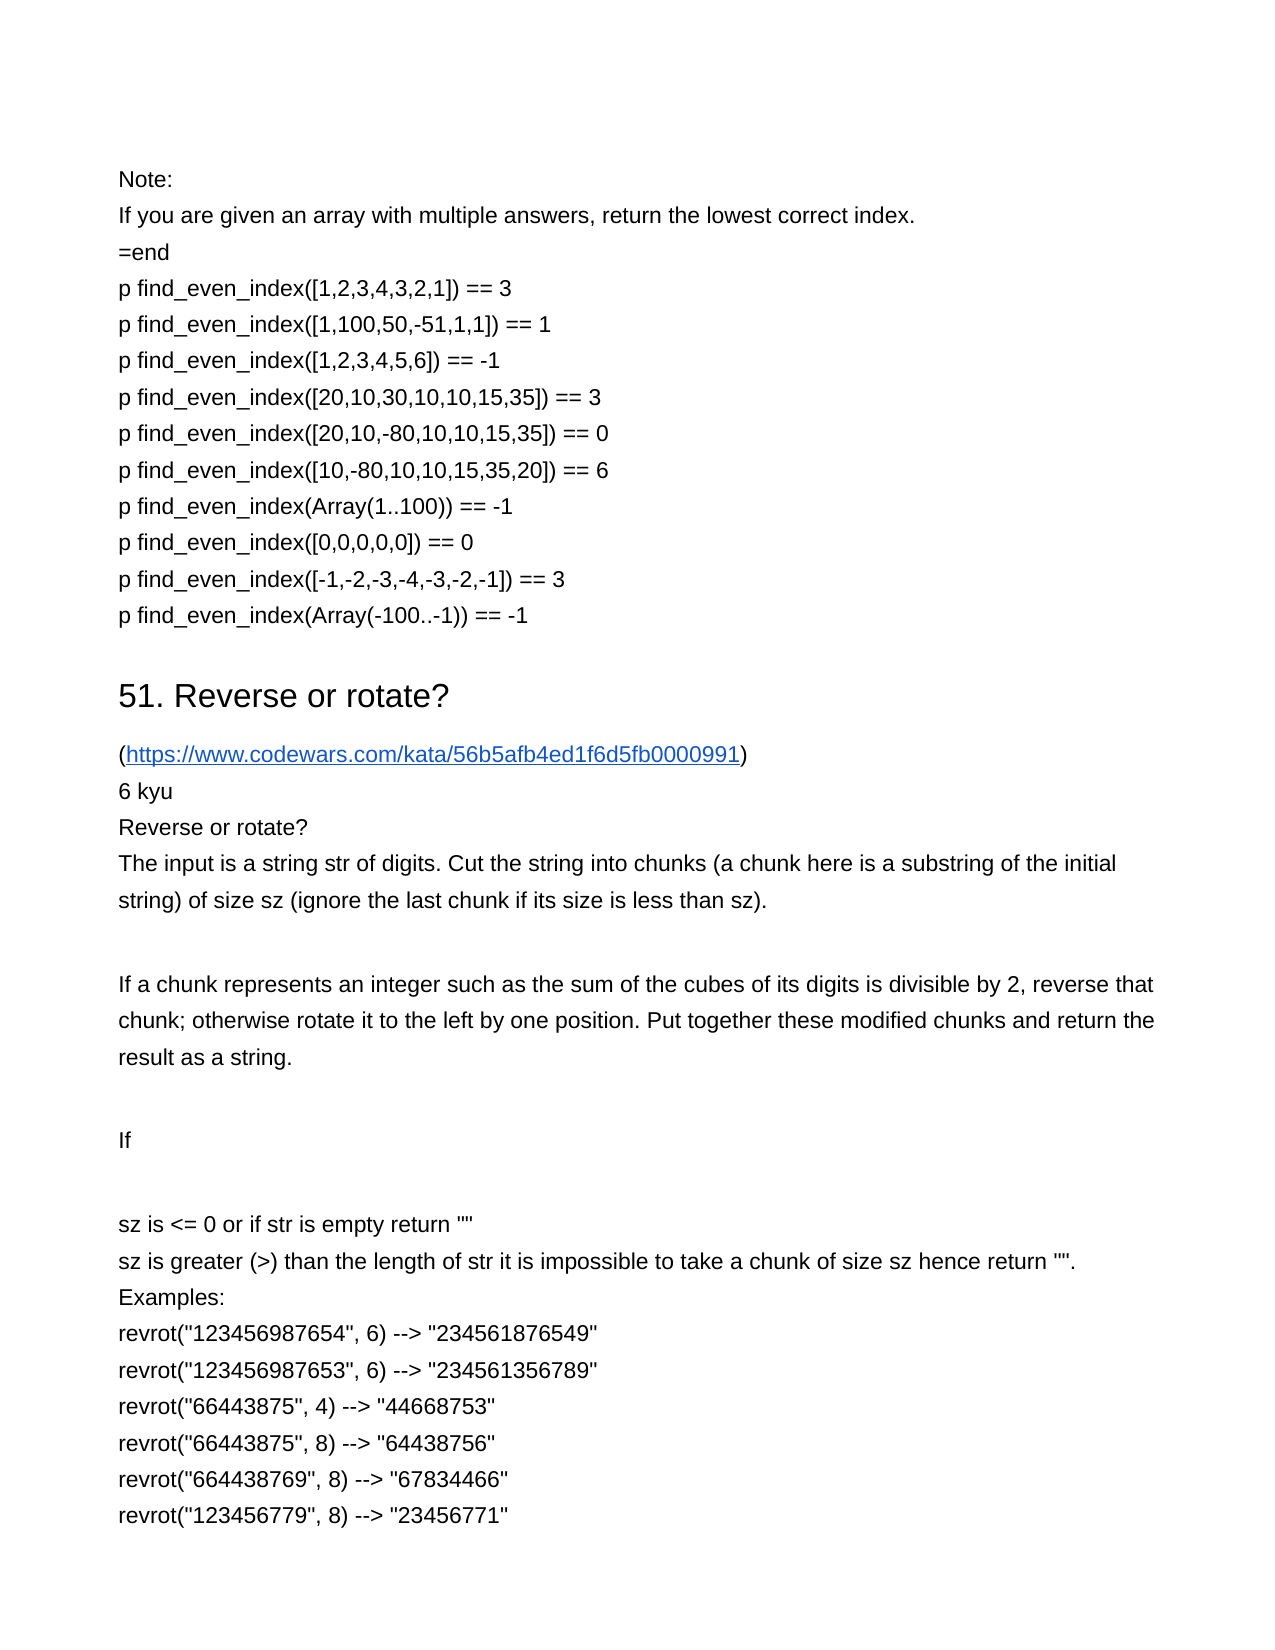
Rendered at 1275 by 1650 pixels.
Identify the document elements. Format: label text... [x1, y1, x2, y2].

text If a chunk represents an integer such as the sum of the cubes of its digits is divisible by 2, reverse that chunk; otherwise rotate it to the left by one position. Put together these modified chunks and return the result as a string. [118, 971, 1157, 1070]
text revrot("66443875", 4) --> "44668753" [118, 1393, 1157, 1419]
text p find_even_index([1,2,3,4,3,2,1]) == 3 [118, 275, 1157, 301]
text =end [118, 238, 1157, 265]
subtitle 51. Reverse or rotate? [118, 676, 1157, 714]
text revrot("66443875", 8) --> "64438756" [118, 1429, 1157, 1456]
text p find_even_index(Array(1..100)) == -1 [118, 493, 1157, 519]
text p find_even_index([0,0,0,0,0]) == 0 [118, 529, 1157, 556]
text p find_even_index(Array(-100..-1)) == -1 [118, 602, 1157, 628]
text p find_even_index([1,2,3,4,5,6]) == -1 [118, 347, 1157, 374]
text 6 kyu [118, 778, 1157, 804]
text p find_even_index([20,10,-80,10,10,15,35]) == 0 [118, 420, 1157, 447]
text Examples: [118, 1284, 1157, 1310]
text Note: [118, 166, 1157, 192]
text p find_even_index([20,10,30,10,10,15,35]) == 3 [118, 384, 1157, 410]
text The input is a string str of digits. Cut the string into chunks (a chunk here is a substring of the initial string) of size sz (ignore the last chunk if its size is less than sz). [118, 850, 1157, 913]
text revrot("123456987654", 6) --> "234561876549" [118, 1320, 1157, 1347]
text sz is greater (>) than the length of str it is impossible to take a chunk of size sz hence return "". [118, 1248, 1157, 1274]
text revrot("664438769", 8) --> "67834466" [118, 1466, 1157, 1492]
text p find_even_index([1,100,50,-51,1,1]) == 1 [118, 311, 1157, 337]
text revrot("123456987653", 6) --> "234561356789" [118, 1357, 1157, 1383]
text (https://www.codewars.com/kata/56b5afb4ed1f6d5fb0000991) [118, 741, 1157, 768]
text revrot("123456779", 8) --> "23456771" [118, 1502, 1157, 1528]
text sz is <= 0 or if str is empty return "" [118, 1211, 1157, 1238]
text Reverse or rotate? [118, 814, 1157, 840]
text If [118, 1127, 1157, 1154]
text p find_even_index([-1,-2,-3,-4,-3,-2,-1]) == 3 [118, 566, 1157, 592]
text p find_even_index([10,-80,10,10,15,35,20]) == 6 [118, 457, 1157, 483]
text If you are given an array with multiple answers, return the lowest correct index. [118, 202, 1157, 228]
